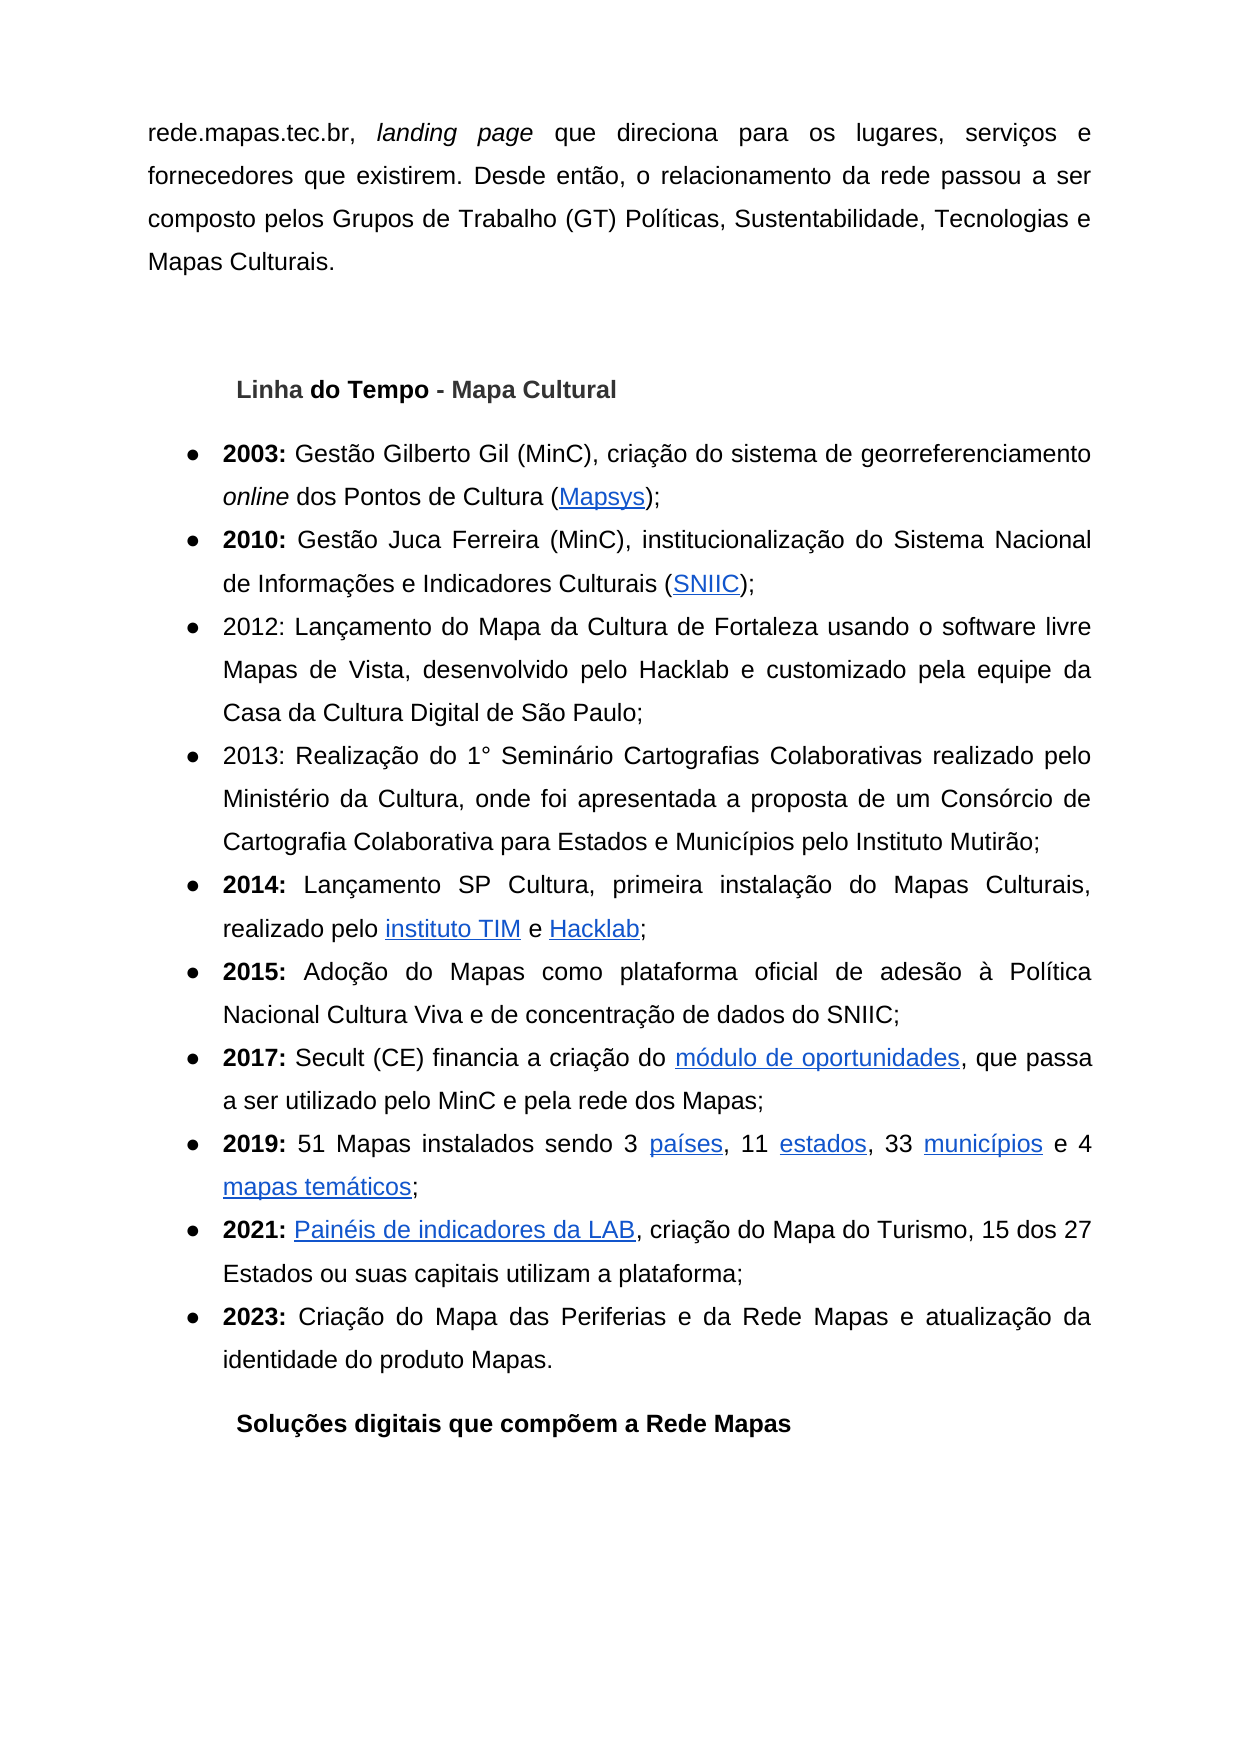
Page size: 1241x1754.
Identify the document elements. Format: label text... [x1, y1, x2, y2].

text Linha do Tempo - Mapa Cultural [148, 375, 1093, 404]
list 2014: Lançamento SP Cultura, primeira instalação do Mapas Culturais, realizado pelo instituto TIM e Hacklab; [185, 871, 1093, 942]
list 2015: Adoção do Mapas como plataforma oficial de adesão à Política Nacional Cultura Viva e de concentração de dados do SNIIC; [185, 957, 1093, 1029]
list 2012: Lançamento do Mapa da Cultura de Fortaleza usando o software livre Mapas de Vista, desenvolvido pelo Hacklab e customizado pela equipe da Casa da Cultura Digital de São Paulo; [185, 612, 1093, 727]
list 2019: 51 Mapas instalados sendo 3 países, 11 estados, 33 municípios e 4 mapas temáticos; [185, 1129, 1093, 1201]
text Soluções digitais que compõem a Rede Mapas [148, 1409, 1093, 1438]
list 2003: Gestão Gilberto Gil (MinC), criação do sistema de georreferenciamento online dos Pontos de Cultura (Mapsys); [185, 439, 1093, 511]
list 2010: Gestão Juca Ferreira (MinC), institucionalização do Sistema Nacional de Informações e Indicadores Culturais (SNIIC); [185, 526, 1093, 597]
list 2023: Criação do Mapa das Periferias e da Rede Mapas e atualização da identidade do produto Mapas. [185, 1302, 1093, 1374]
list 2021: Painéis de indicadores da LAB, criação do Mapa do Turismo, 15 dos 27 Estados ou suas capitais utilizam a plataforma; [185, 1216, 1093, 1287]
list 2013: Realização do 1° Seminário Cartografias Colaborativas realizado pelo Ministério da Cultura, onde foi apresentada a proposta de um Consórcio de Cartografia Colaborativa para Estados e Municípios pelo Instituto Mutirão; [185, 741, 1093, 856]
text rede.mapas.tec.br, landing page que direciona para os lugares, serviços e fornecedores que existirem. Desde então, o relacionamento da rede passou a ser composto pelos Grupos de Trabalho (GT) Políticas, Sustentabilidade, Tecnologias e Mapas Culturais. [148, 118, 1093, 276]
list 2017: Secult (CE) financia a criação do módulo de oportunidades, que passa a ser utilizado pelo MinC e pela rede dos Mapas; [185, 1043, 1093, 1115]
